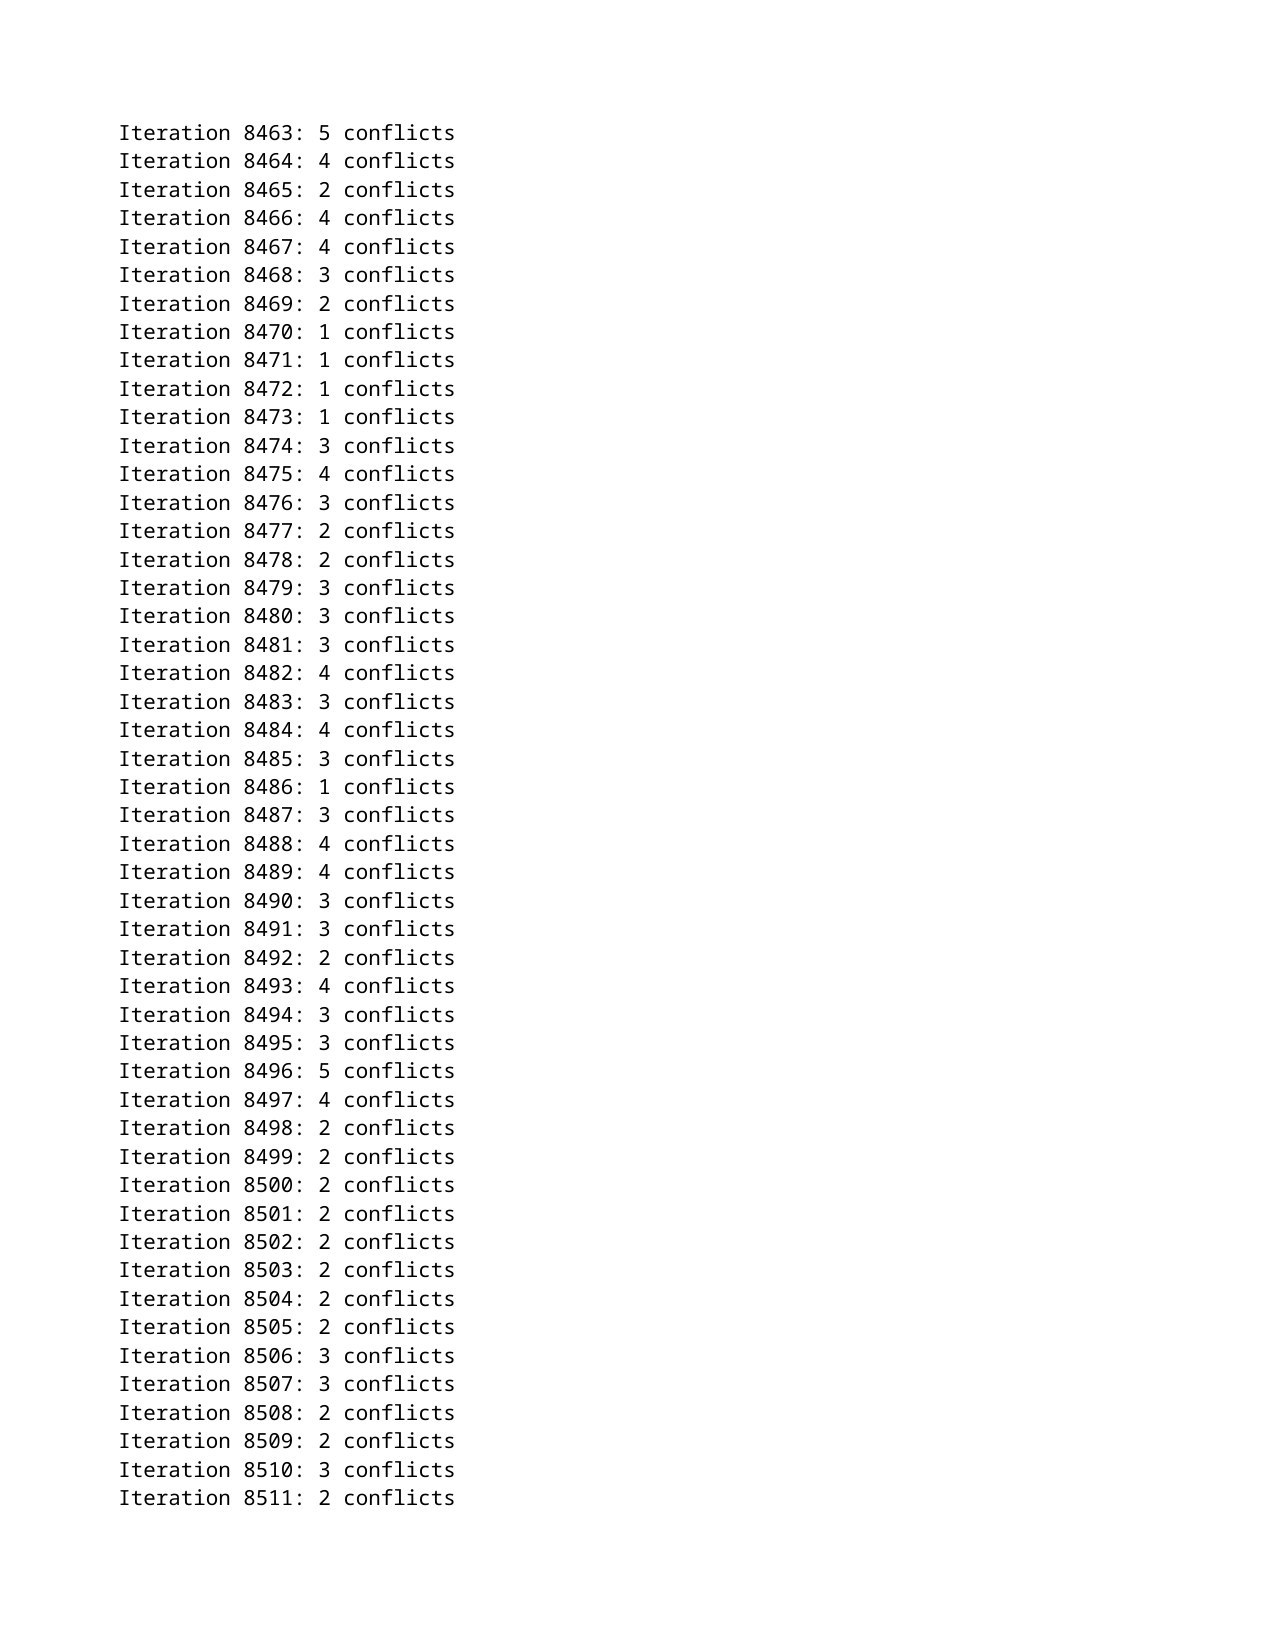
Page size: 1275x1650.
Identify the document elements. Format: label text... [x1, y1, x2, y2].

text Iteration 8510: 3 conflicts [118, 1455, 1157, 1483]
text Iteration 8475: 4 conflicts [118, 459, 1157, 488]
text Iteration 8499: 2 conflicts [118, 1142, 1157, 1170]
text Iteration 8509: 2 conflicts [118, 1426, 1157, 1455]
text Iteration 8492: 2 conflicts [118, 943, 1157, 971]
text Iteration 8511: 2 conflicts [118, 1483, 1157, 1512]
text Iteration 8495: 3 conflicts [118, 1028, 1157, 1057]
text Iteration 8481: 3 conflicts [118, 630, 1157, 658]
text Iteration 8504: 2 conflicts [118, 1284, 1157, 1312]
text Iteration 8487: 3 conflicts [118, 801, 1157, 829]
text Iteration 8473: 1 conflicts [118, 402, 1157, 431]
text Iteration 8497: 4 conflicts [118, 1085, 1157, 1113]
text Iteration 8468: 3 conflicts [118, 260, 1157, 289]
text Iteration 8498: 2 conflicts [118, 1113, 1157, 1142]
text Iteration 8502: 2 conflicts [118, 1227, 1157, 1256]
text Iteration 8496: 5 conflicts [118, 1057, 1157, 1085]
text Iteration 8470: 1 conflicts [118, 317, 1157, 346]
text Iteration 8480: 3 conflicts [118, 602, 1157, 630]
text Iteration 8486: 1 conflicts [118, 772, 1157, 801]
text Iteration 8488: 4 conflicts [118, 829, 1157, 857]
text Iteration 8478: 2 conflicts [118, 545, 1157, 573]
text Iteration 8476: 3 conflicts [118, 488, 1157, 516]
text Iteration 8485: 3 conflicts [118, 744, 1157, 772]
text Iteration 8489: 4 conflicts [118, 857, 1157, 886]
text Iteration 8472: 1 conflicts [118, 374, 1157, 402]
text Iteration 8477: 2 conflicts [118, 516, 1157, 545]
text Iteration 8471: 1 conflicts [118, 346, 1157, 374]
text Iteration 8466: 4 conflicts [118, 203, 1157, 232]
text Iteration 8479: 3 conflicts [118, 573, 1157, 602]
text Iteration 8491: 3 conflicts [118, 914, 1157, 943]
text Iteration 8500: 2 conflicts [118, 1170, 1157, 1199]
text Iteration 8503: 2 conflicts [118, 1256, 1157, 1284]
text Iteration 8507: 3 conflicts [118, 1369, 1157, 1398]
text Iteration 8474: 3 conflicts [118, 431, 1157, 459]
text Iteration 8501: 2 conflicts [118, 1199, 1157, 1227]
text Iteration 8484: 4 conflicts [118, 715, 1157, 744]
text Iteration 8463: 5 conflicts [118, 118, 1157, 147]
text Iteration 8508: 2 conflicts [118, 1398, 1157, 1426]
text Iteration 8467: 4 conflicts [118, 232, 1157, 260]
text Iteration 8483: 3 conflicts [118, 687, 1157, 715]
text Iteration 8482: 4 conflicts [118, 658, 1157, 687]
text Iteration 8464: 4 conflicts [118, 147, 1157, 175]
text Iteration 8506: 3 conflicts [118, 1341, 1157, 1369]
text Iteration 8490: 3 conflicts [118, 886, 1157, 914]
text Iteration 8493: 4 conflicts [118, 971, 1157, 1000]
text Iteration 8465: 2 conflicts [118, 175, 1157, 203]
text Iteration 8505: 2 conflicts [118, 1312, 1157, 1341]
text Iteration 8494: 3 conflicts [118, 1000, 1157, 1028]
text Iteration 8469: 2 conflicts [118, 289, 1157, 317]
